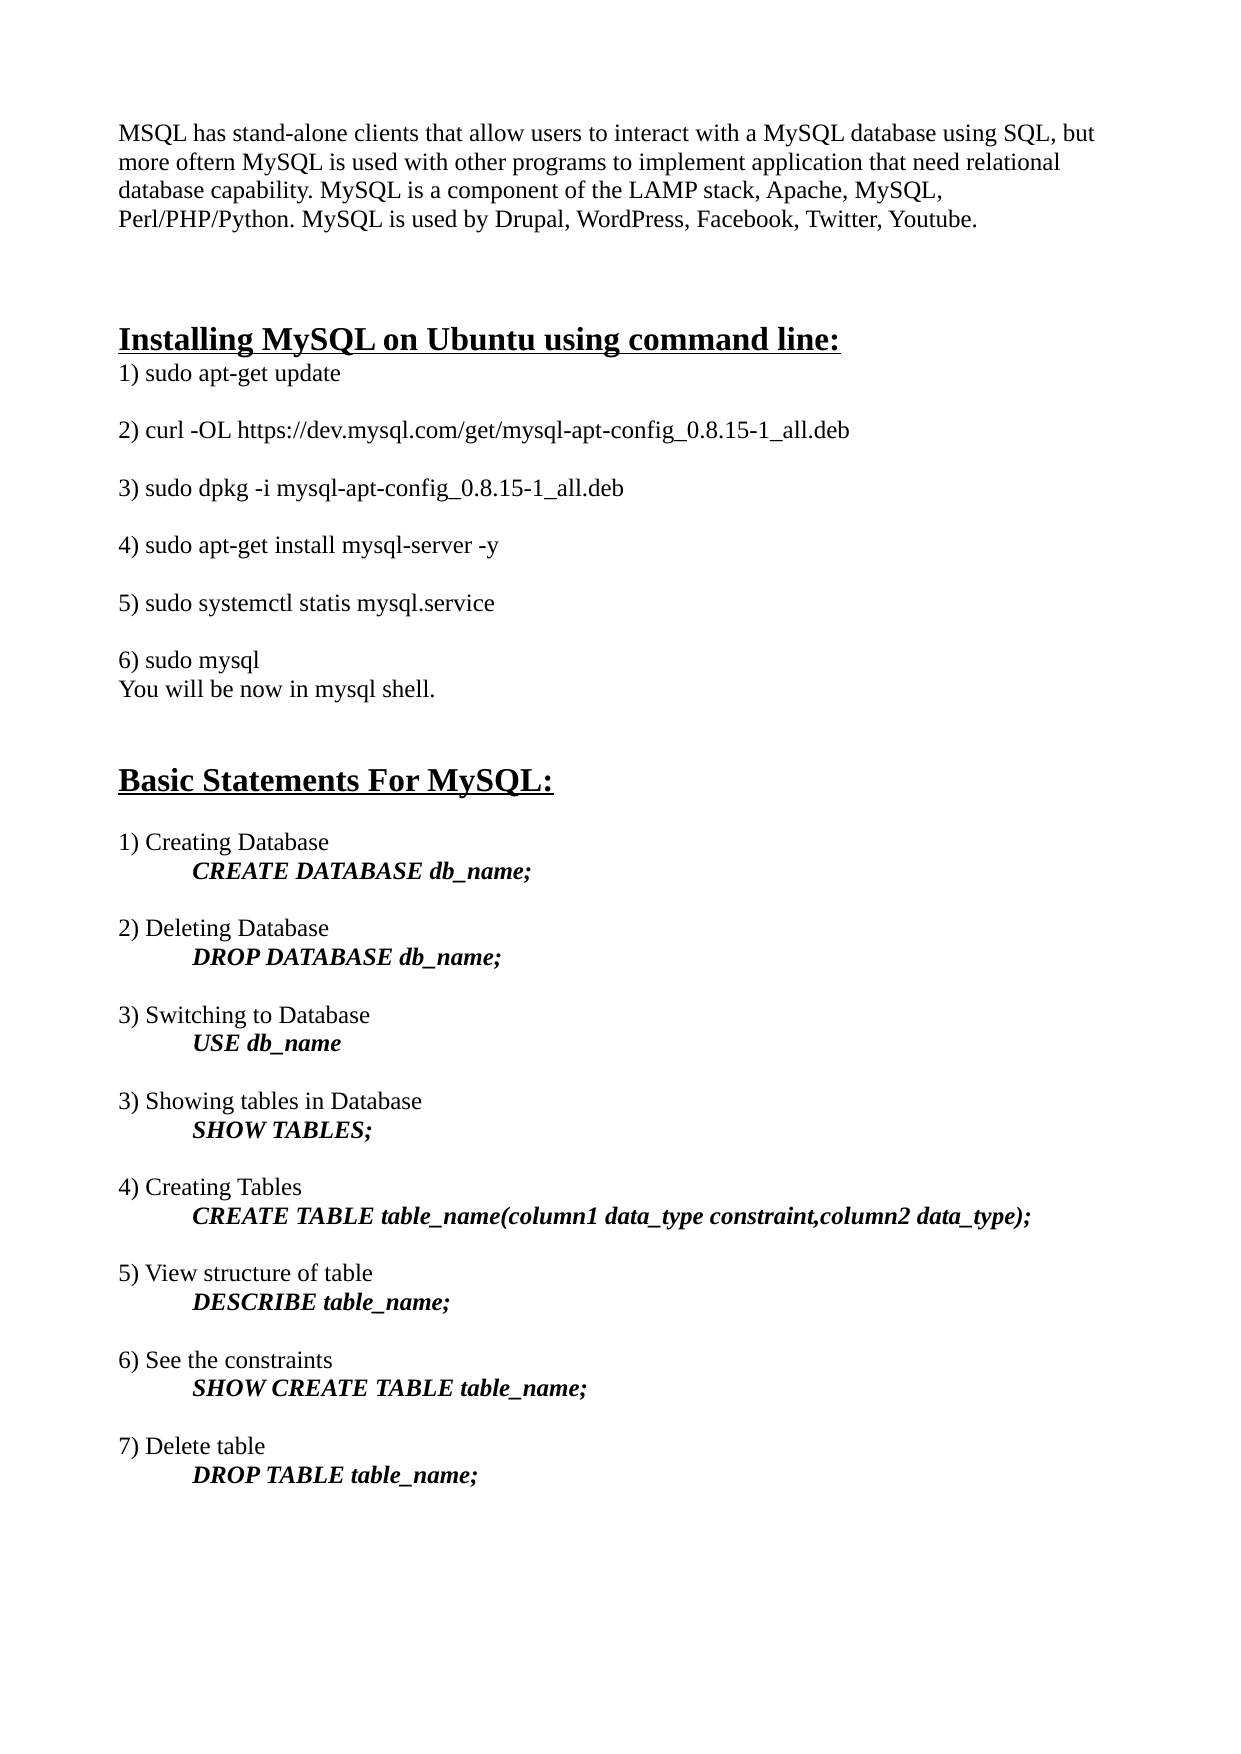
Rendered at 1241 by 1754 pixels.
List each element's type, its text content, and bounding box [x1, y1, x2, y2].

text 3) Switching to Database [118, 1000, 1122, 1028]
text 3) sudo dpkg -i mysql-apt-config_0.8.15-1_all.deb [118, 473, 1122, 501]
text 1) Creating Database [118, 827, 1122, 856]
text DROP TABLE table_name; [118, 1460, 1122, 1488]
text DESCRIBE table_name; [118, 1287, 1122, 1316]
text 2) Deleting Database [118, 913, 1122, 942]
text 5) sudo systemctl statis mysql.service [118, 588, 1122, 616]
text CREATE TABLE table_name(column1 data_type constraint,column2 data_type); [118, 1201, 1122, 1230]
text DROP DATABASE db_name; [118, 942, 1122, 971]
text CREATE DATABASE db_name; [118, 856, 1122, 885]
text SHOW TABLES; [118, 1115, 1122, 1143]
text 5) View structure of table [118, 1258, 1122, 1287]
text USE db_name [118, 1028, 1122, 1057]
text 1) sudo apt-get update [118, 358, 1122, 386]
text Installing MySQL on Ubuntu using command line: [118, 319, 1122, 358]
text 6) sudo mysql [118, 645, 1122, 674]
text 2) curl -OL https://dev.mysql.com/get/mysql-apt-config_0.8.15-1_all.deb [118, 415, 1122, 444]
text You will be now in mysql shell. [118, 674, 1122, 703]
text SHOW CREATE TABLE table_name; [118, 1373, 1122, 1402]
text 4) sudo apt-get install mysql-server -y [118, 530, 1122, 559]
text 6) See the constraints [118, 1345, 1122, 1373]
text 7) Delete table [118, 1431, 1122, 1460]
text MSQL has stand-alone clients that allow users to interact with a MySQL database using SQL, but more oftern MySQL is used with other programs to implement application that need relational database capability. MySQL is a component of the LAMP stack, Apache, MySQL, Perl/PHP/Python. MySQL is used by Drupal, WordPress, Facebook, Twitter, Youtube. [118, 118, 1122, 233]
text 3) Showing tables in Database [118, 1086, 1122, 1115]
text 4) Creating Tables [118, 1172, 1122, 1201]
text Basic Statements For MySQL: [118, 760, 1122, 798]
